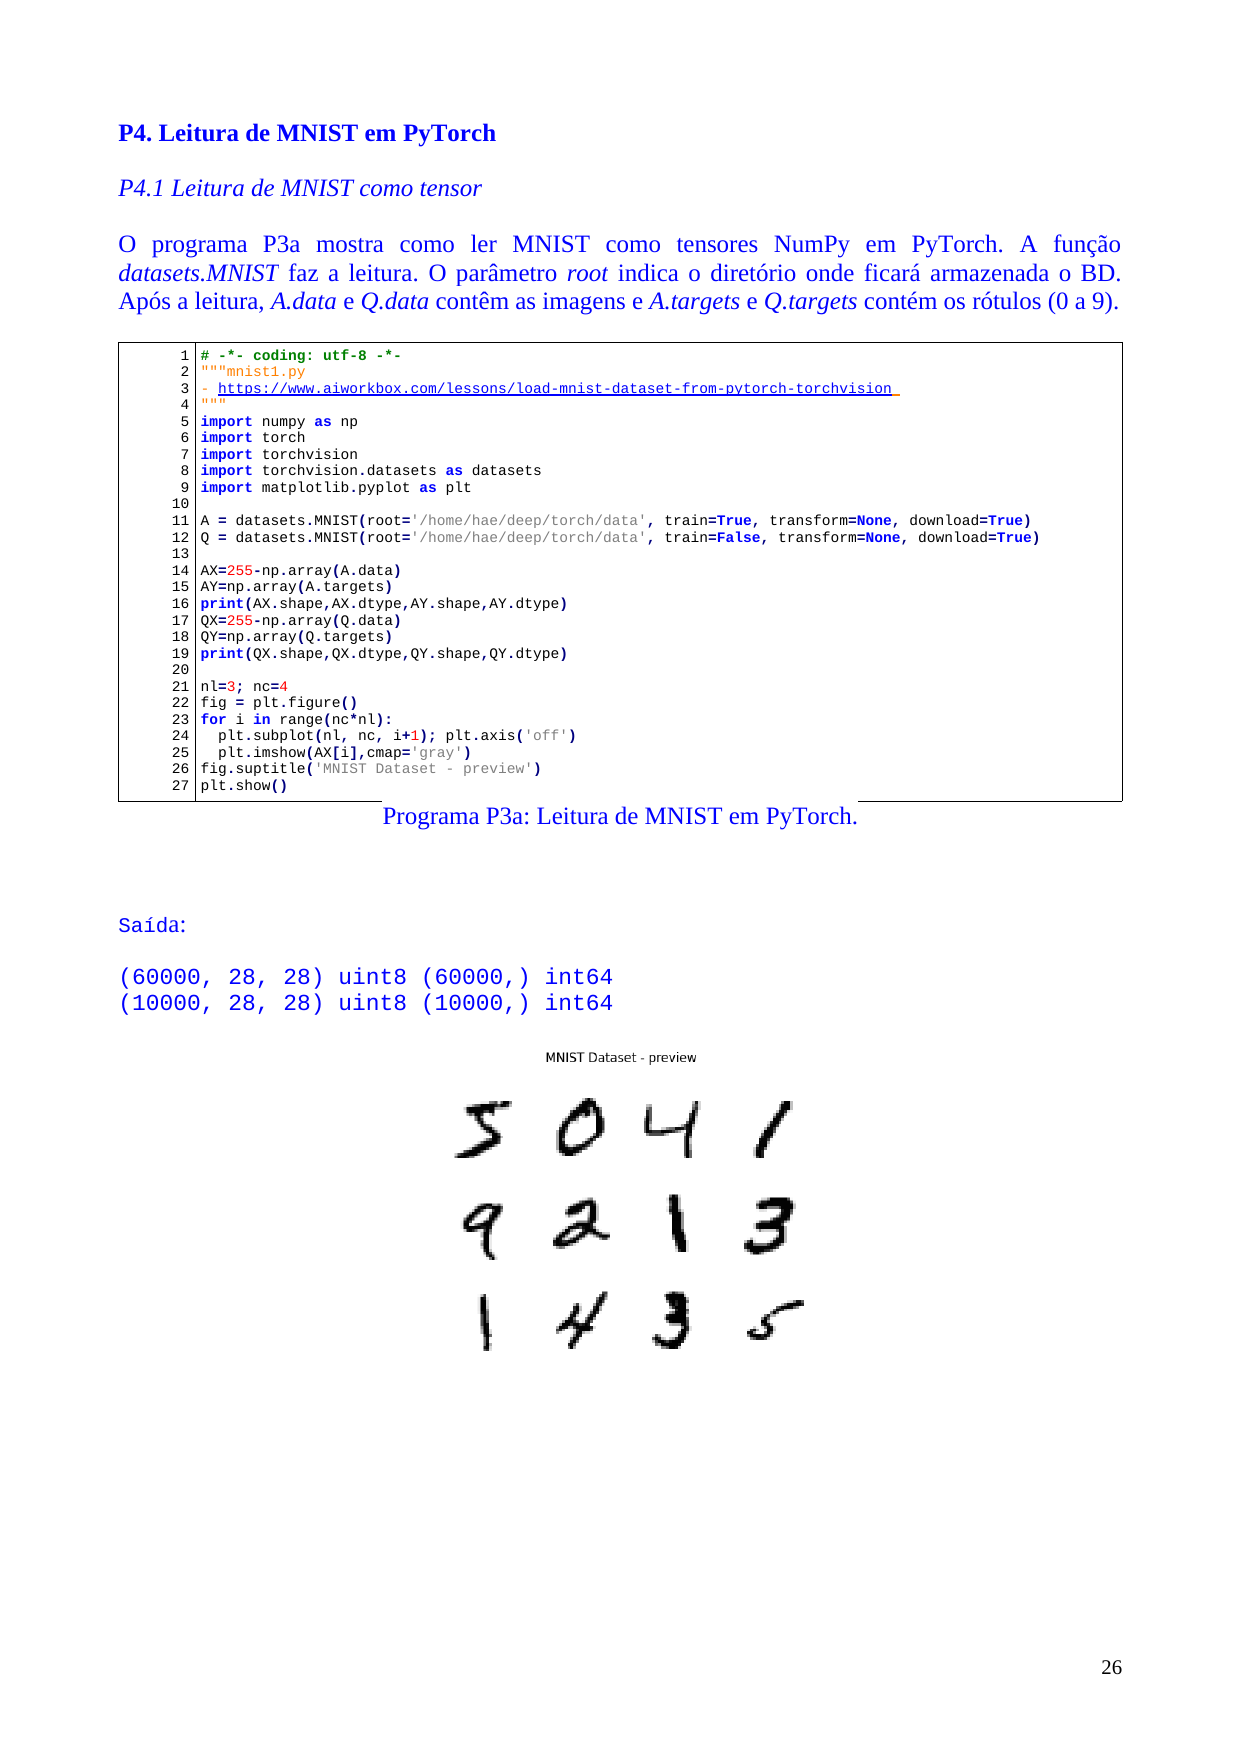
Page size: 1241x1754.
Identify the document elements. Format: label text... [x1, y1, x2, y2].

text Saída: [118, 909, 1122, 939]
table_header 1 2 3 4 5 6 7 8 9 10 11 12 13 14 15 16 17 18 19 20 21 22 23 24 25 26 27 [119, 343, 195, 801]
picture [384, 1044, 857, 1399]
text P4. Leitura de MNIST em PyTorch [118, 118, 1122, 147]
text P4.1 Leitura de MNIST como tensor [118, 173, 1122, 202]
text (60000, 28, 28) uint8 (60000,) int64 [118, 966, 1122, 992]
text (10000, 28, 28) uint8 (10000,) int64 [118, 992, 1122, 1018]
text O programa P3a mostra como ler MNIST como tensores NumPy em PyTorch. A função datasets.MNIST faz a leitura. O parâmetro root indica o diretório onde ficará armazenada o BD. Após a leitura, A.data e Q.data contêm as imagens e A.targets e Q.targets contém os rótulos (0 a 9). [118, 229, 1122, 315]
text Programa P3a: Leitura de MNIST em PyTorch. [118, 802, 1122, 829]
table_header # -*- coding: utf-8 -*- """mnist1.py - https://www.aiworkbox.com/lessons/load-mnist-dataset-from-pytorch-torchvision """ import numpy as np import torch import torchvision import torchvision.datasets as datasets import matplotlib.pyplot as plt A = datasets.MNIST(root='/home/hae/deep/torch/data', train=True, transform=None, download=True) Q = datasets.MNIST(root='/home/hae/deep/torch/data', train=False, transform=None, download=True) AX=255-np.array(A.data) AY=np.array(A.targets) print(AX.shape,AX.dtype,AY.shape,AY.dtype) QX=255-np.array(Q.data) QY=np.array(Q.targets) print(QX.shape,QX.dtype,QY.shape,QY.dtype) nl=3; nc=4 fig = plt.figure() for i in range(nc*nl): plt.subplot(nl, nc, i+1); plt.axis('off') plt.imshow(AX[i],cmap='gray') fig.suptitle('MNIST Dataset - preview') plt.show() [196, 343, 1122, 801]
